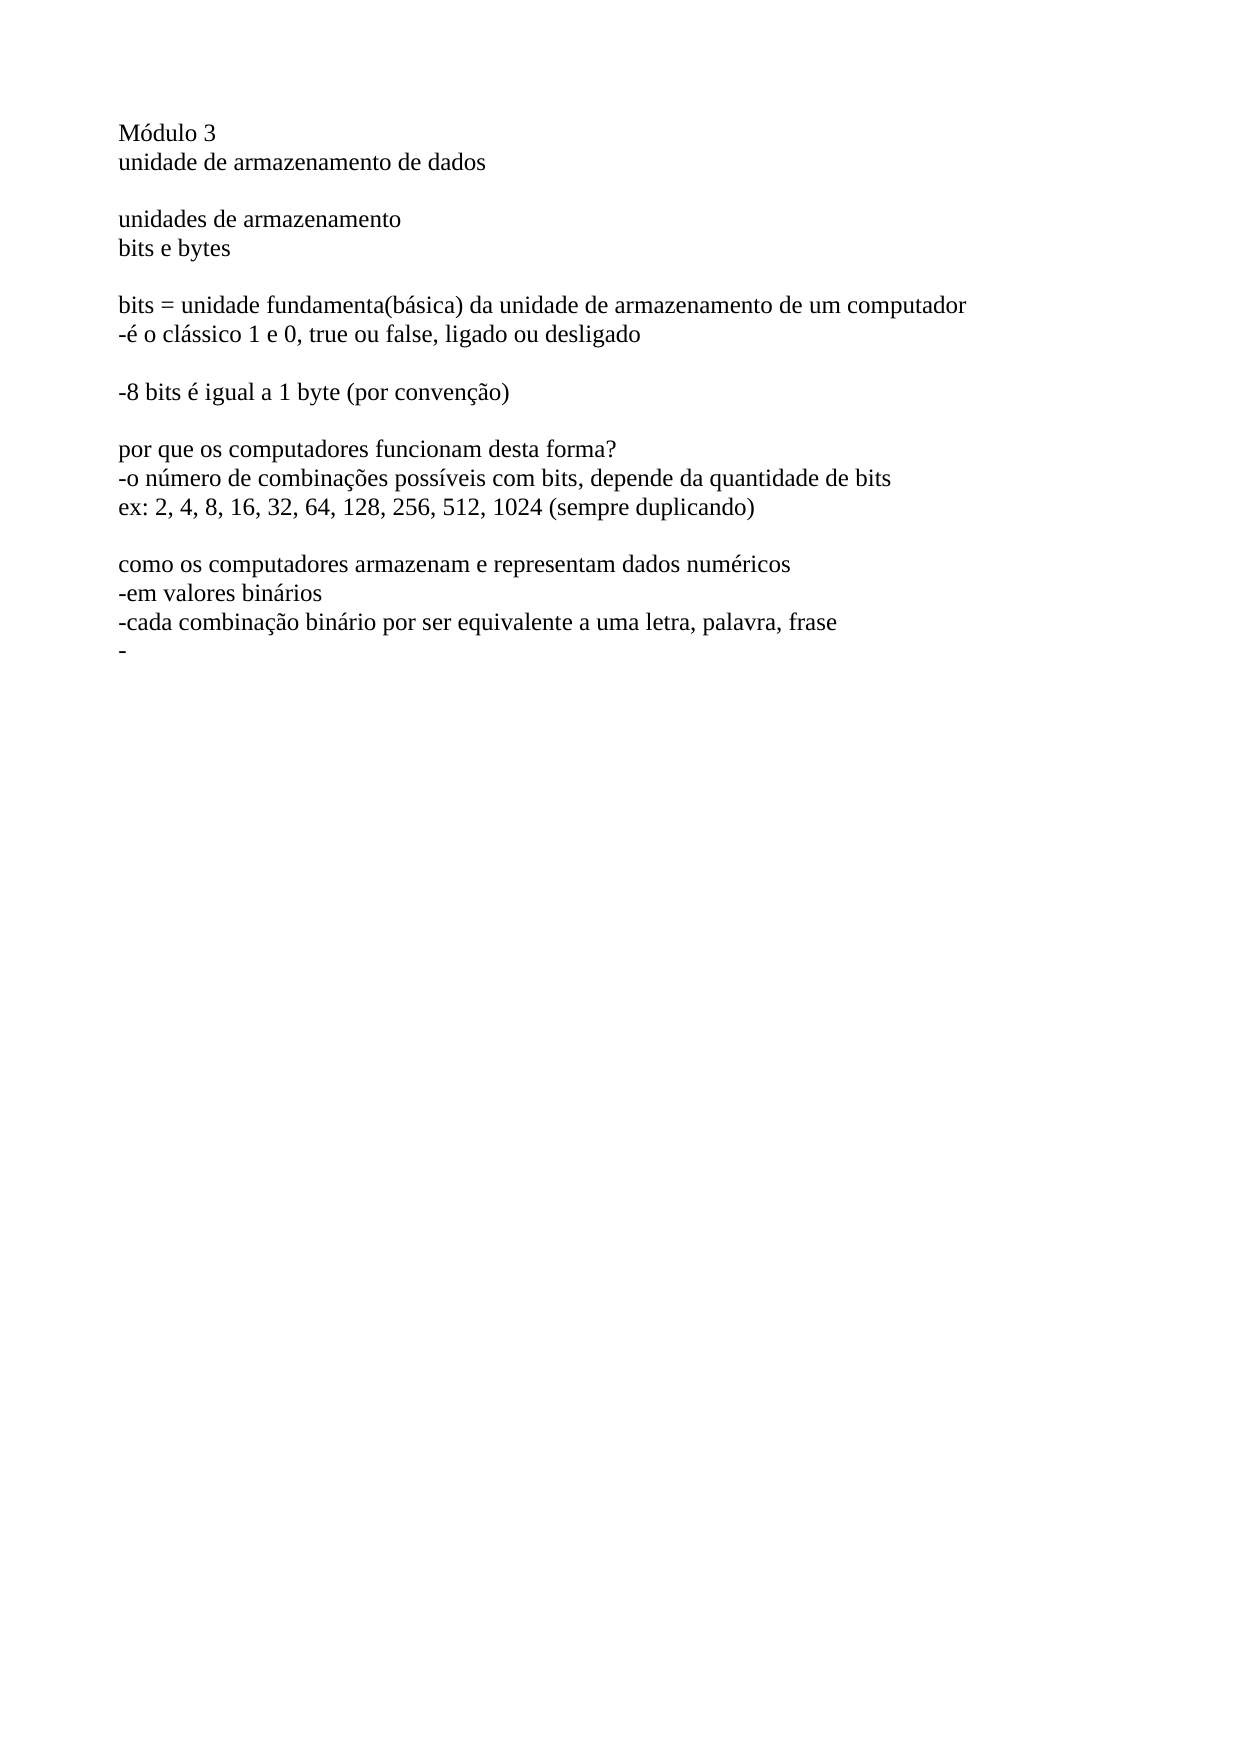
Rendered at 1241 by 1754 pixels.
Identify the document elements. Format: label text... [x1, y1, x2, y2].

text -é o clássico 1 e 0, true ou false, ligado ou desligado [118, 319, 1122, 348]
text ex: 2, 4, 8, 16, 32, 64, 128, 256, 512, 1024 (sempre duplicando) [118, 492, 1122, 521]
text como os computadores armazenam e representam dados numéricos [118, 549, 1122, 578]
text -8 bits é igual a 1 byte (por convenção) [118, 377, 1122, 406]
text unidade de armazenamento de dados [118, 147, 1122, 176]
text Módulo 3 [118, 118, 1122, 147]
text -cada combinação binário por ser equivalente a uma letra, palavra, frase [118, 607, 1122, 636]
text bits = unidade fundamenta(básica) da unidade de armazenamento de um computador [118, 291, 1122, 319]
text -o número de combinações possíveis com bits, depende da quantidade de bits [118, 463, 1122, 492]
text bits e bytes [118, 233, 1122, 262]
text por que os computadores funcionam desta forma? [118, 434, 1122, 463]
text unidades de armazenamento [118, 204, 1122, 233]
text - [118, 636, 1122, 664]
text -em valores binários [118, 578, 1122, 607]
